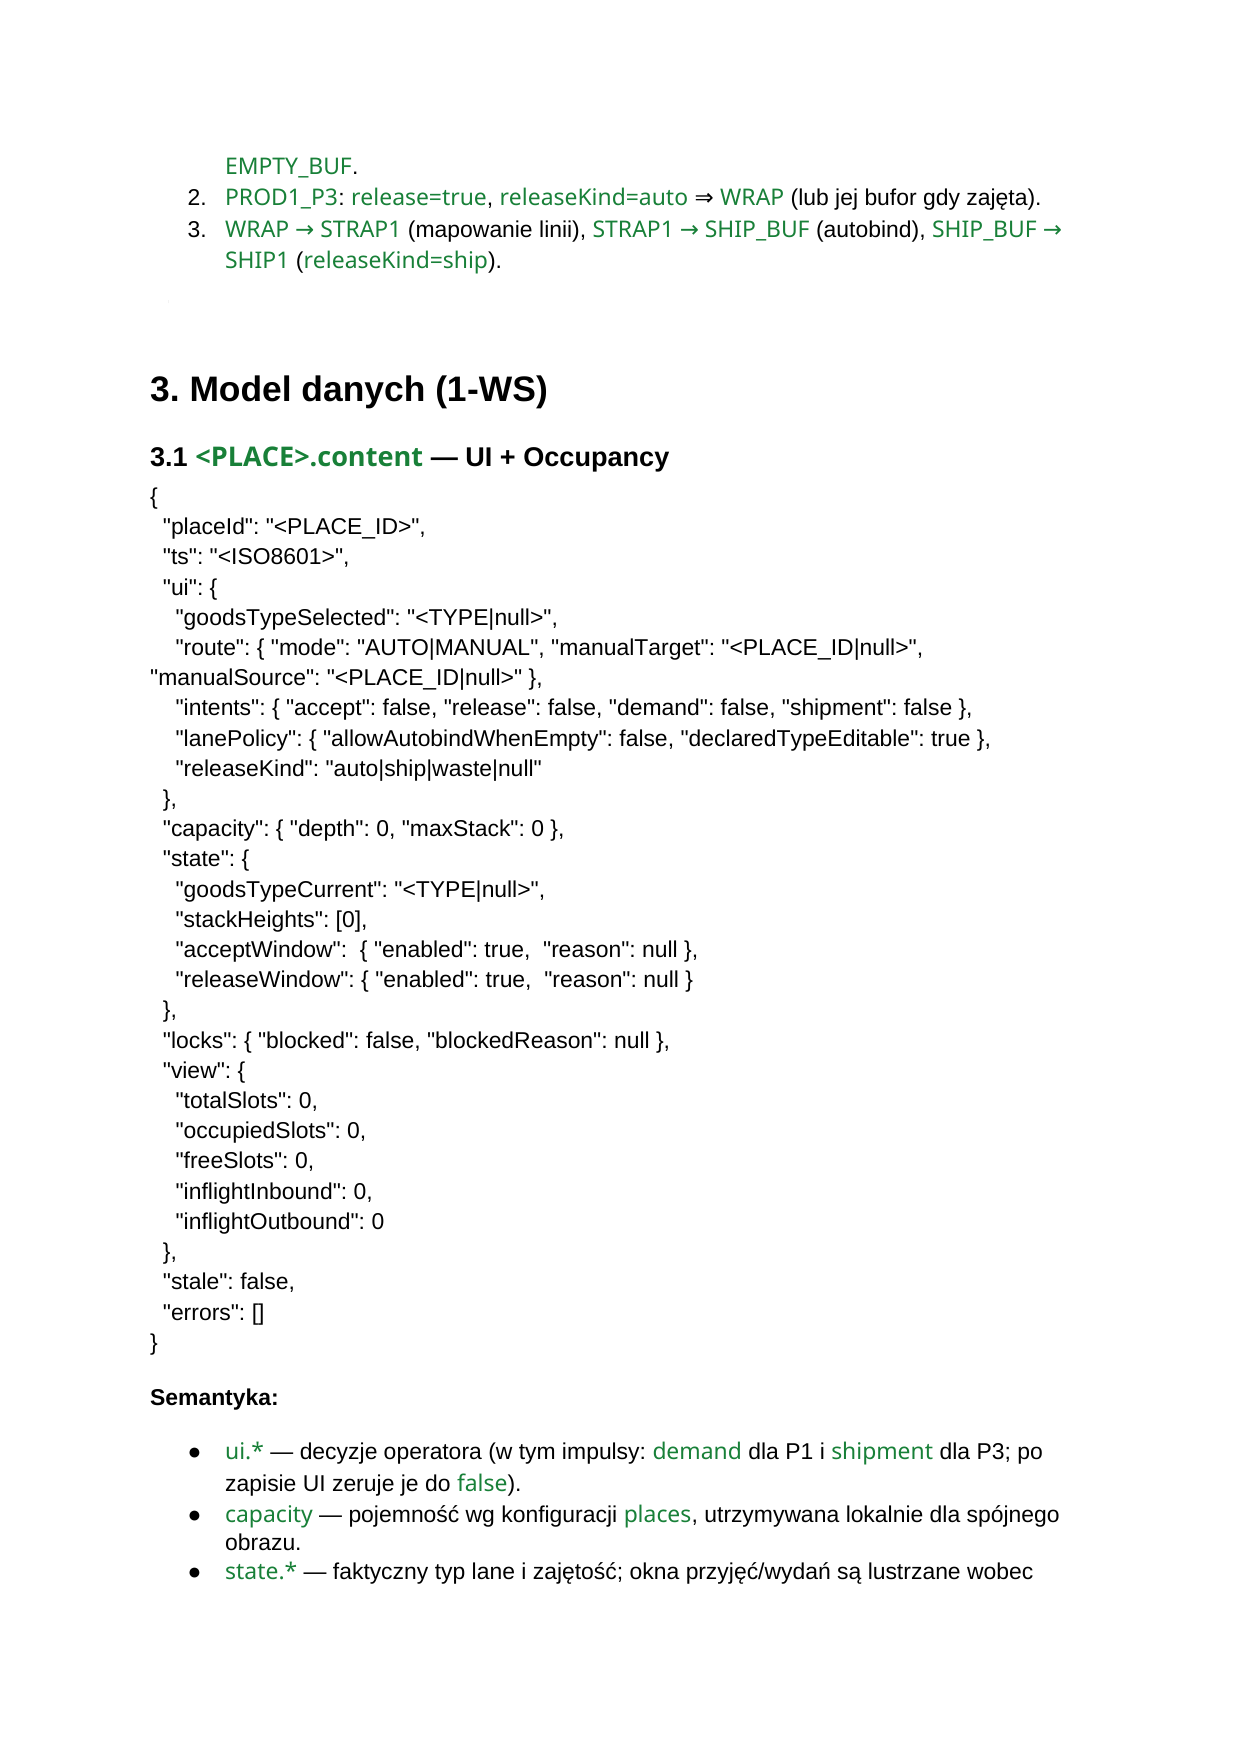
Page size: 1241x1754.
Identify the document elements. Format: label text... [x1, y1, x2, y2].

list WRAP → STRAP1 (mapowanie linii), STRAP1 → SHIP_BUF (autobind), SHIP_BUF → SHIP1 (releaseKind=ship). [187, 212, 1090, 275]
text "stale": false, [150, 1268, 1090, 1294]
text "goodsTypeSelected": "<TYPE|null>", [150, 604, 1090, 630]
text "releaseKind": "auto|ship|waste|null" [150, 755, 1090, 781]
text "errors": [] [150, 1298, 1090, 1325]
text } [150, 1329, 1090, 1355]
text "lanePolicy": { "allowAutobindWhenEmpty": false, "declaredTypeEditable": true }, [150, 724, 1090, 751]
text "inflightInbound": 0, [150, 1178, 1090, 1204]
text "ts": "<ISO8601>", [150, 543, 1090, 569]
text "placeId": "<PLACE_ID>", [150, 513, 1090, 539]
subtitle 3. Model danych (1‑WS) [150, 368, 1090, 408]
text "goodsTypeCurrent": "<TYPE|null>", [150, 876, 1090, 902]
list PROD1_P3: release=true, releaseKind=auto ⇒ WRAP (lub jej bufor gdy zajęta). [187, 181, 1090, 212]
text "state": { [150, 845, 1090, 872]
text "capacity": { "depth": 0, "maxStack": 0 }, [150, 815, 1090, 841]
text "locks": { "blocked": false, "blockedReason": null }, [150, 1027, 1090, 1053]
text Semantyka: [150, 1384, 1090, 1410]
list capacity — pojemność wg konfiguracji places, utrzymywana lokalnie dla spójnego obrazu. [187, 1498, 1090, 1555]
text "inflightOutbound": 0 [150, 1208, 1090, 1234]
list state.* — faktyczny typ lane i zajętość; okna przyjęć/wydań są lustrzane wobec [187, 1555, 1090, 1587]
text { [150, 483, 1090, 509]
text "acceptWindow": { "enabled": true, "reason": null }, [150, 936, 1090, 962]
text "view": { [150, 1057, 1090, 1083]
list EMPTY_BUF. [187, 150, 1090, 181]
text "freeSlots": 0, [150, 1147, 1090, 1174]
text "intents": { "accept": false, "release": false, "demand": false, "shipment": false }, [150, 694, 1090, 721]
text "totalSlots": 0, [150, 1087, 1090, 1113]
text }, [150, 785, 1090, 811]
text "route": { "mode": "AUTO|MANUAL", "manualTarget": "<PLACE_ID|null>", "manualSource": "<PLACE_ID|null>" }, [150, 634, 1090, 690]
text "releaseWindow": { "enabled": true, "reason": null } [150, 966, 1090, 992]
text }, [150, 1238, 1090, 1264]
text "stackHeights": [0], [150, 906, 1090, 932]
subtitle 3.1 <PLACE>.content — UI + Occupancy [150, 438, 1090, 474]
text "occupiedSlots": 0, [150, 1117, 1090, 1143]
list ui.* — decyzje operatora (w tym impulsy: demand dla P1 i shipment dla P3; po zapisie UI zeruje je do false). [187, 1435, 1090, 1498]
text "ui": { [150, 573, 1090, 600]
text }, [150, 996, 1090, 1023]
